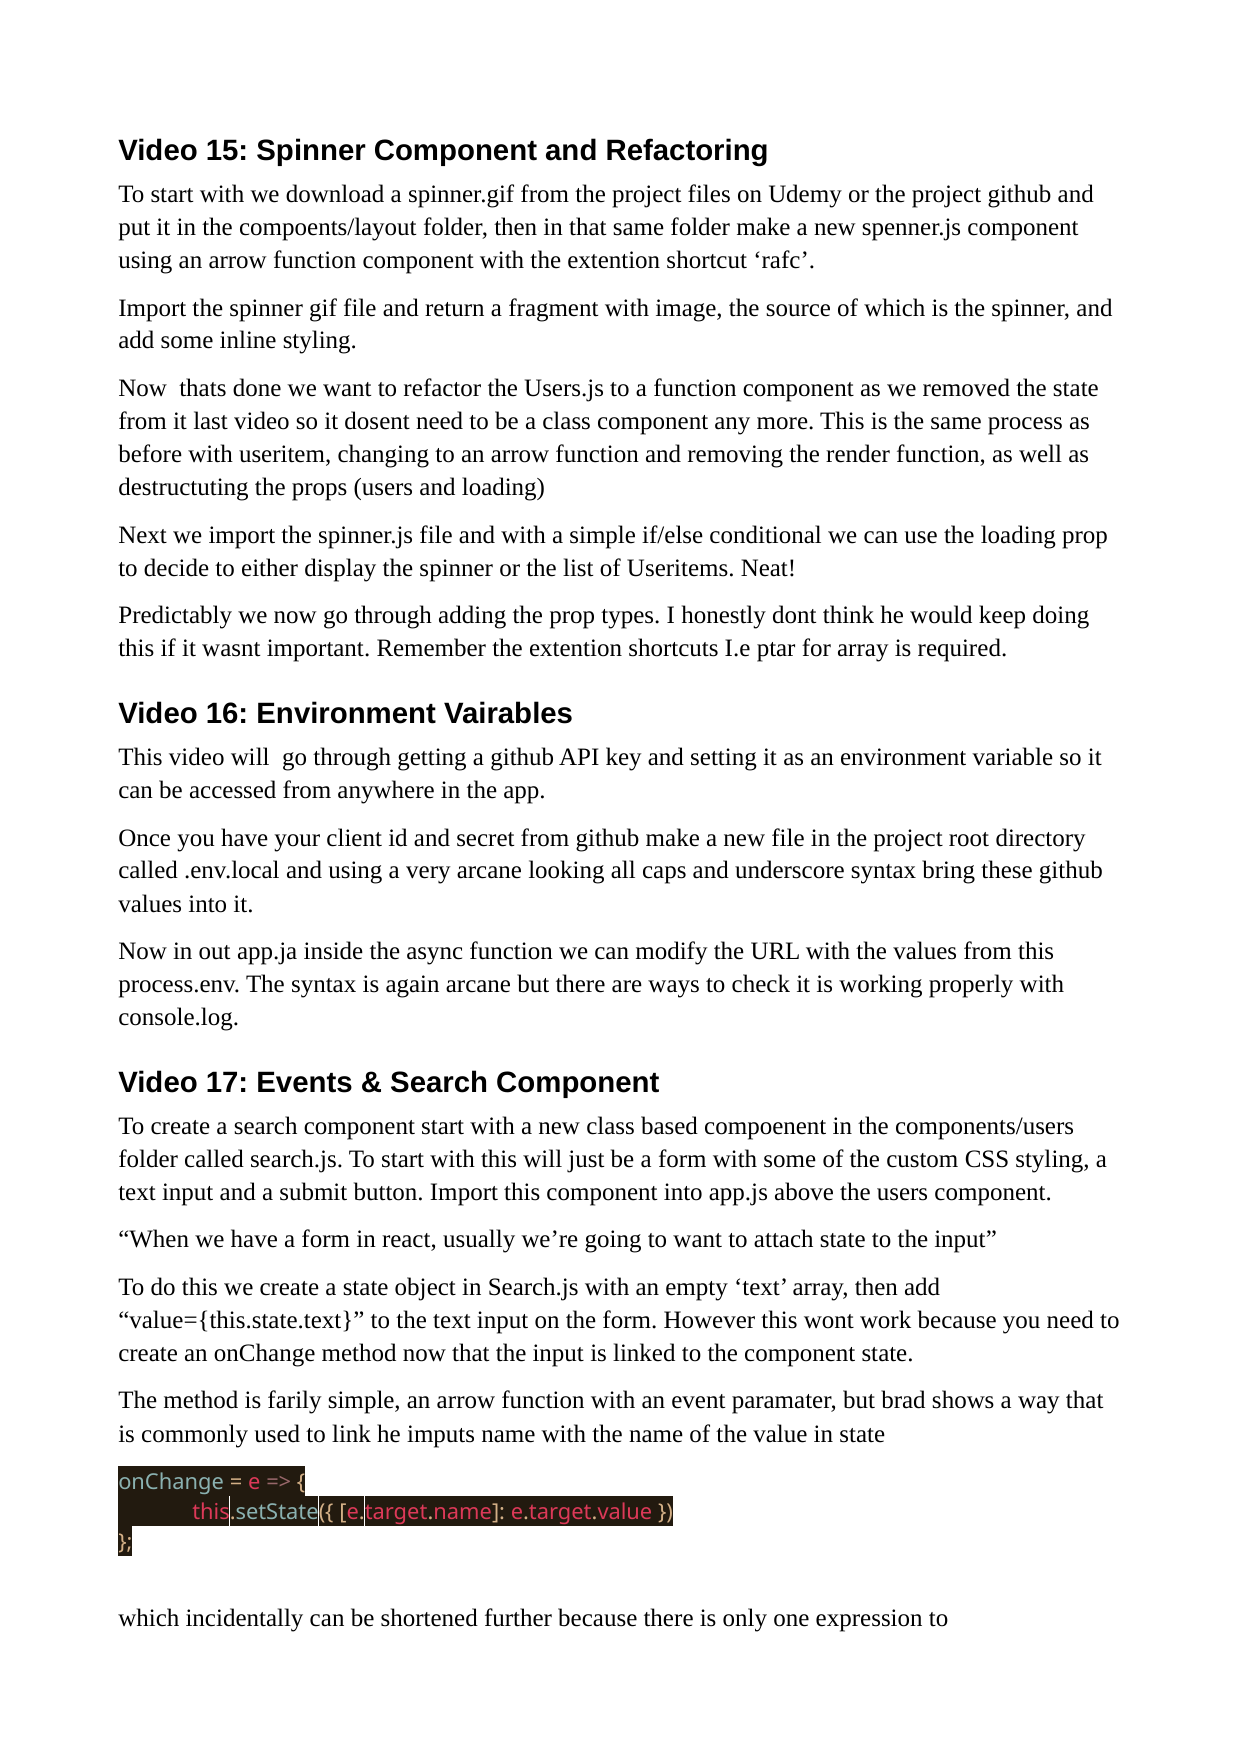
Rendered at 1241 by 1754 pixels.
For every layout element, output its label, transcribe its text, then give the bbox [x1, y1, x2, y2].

text This video will go through getting a github API key and setting it as an environment variable so it can be accessed from anywhere in the app. [118, 742, 1122, 804]
text Now in out app.ja inside the async function we can modify the URL with the values from this process.env. The syntax is again arcane but there are ways to check it is working properly with console.log. [118, 936, 1122, 1031]
text Import the spinner gif file and return a fragment with image, the source of which is the spinner, and add some inline styling. [118, 293, 1122, 354]
text Next we import the spinner.js file and with a simple if/else conditional we can use the loading prop to decide to either display the spinner or the list of Useritems. Neat! [118, 520, 1122, 582]
text “When we have a form in react, usually we’re going to want to attach state to the input” [118, 1224, 1122, 1253]
text Predictably we now go through adding the prop types. I honestly dont think he would keep doing this if it wasnt important. Remember the extention shortcuts I.e ptar for array is required. [118, 601, 1122, 662]
text onChange = e => { [118, 1466, 1122, 1496]
text Now thats done we want to refactor the Users.js to a function component as we removed the state from it last video so it dosent need to be a class component any more. This is the same process as before with useritem, changing to an arrow function and removing the render function, as well as destructuting the props (users and loading) [118, 373, 1122, 501]
text To start with we download a spinner.gif from the project files on Udemy or the project github and put it in the compoents/layout folder, then in that same folder make a new spenner.js component using an arrow function component with the extention shortcut ‘rafc’. [118, 179, 1122, 274]
subtitle Video 15: Spinner Component and Refactoring [118, 133, 1122, 166]
text To do this we create a state object in Search.js with an empty ‘text’ array, then add “value={this.state.text}” to the text input on the form. However this wont work because you need to create an onChange method now that the input is linked to the component state. [118, 1272, 1122, 1367]
subtitle Video 17: Events & Search Component [118, 1064, 1122, 1098]
text this.setState({ [e.target.name]: e.target.value }) [118, 1496, 1122, 1526]
text To create a search component start with a new class based compoenent in the components/users folder called search.js. To start with this will just be a form with some of the custom CSS styling, a text input and a submit button. Import this component into app.js above the users component. [118, 1111, 1122, 1206]
subtitle Video 16: Environment Vairables [118, 696, 1122, 729]
text The method is farily simple, an arrow function with an event paramater, but brad shows a way that is commonly used to link he imputs name with the name of the value in state [118, 1386, 1122, 1447]
text Once you have your client id and secret from github make a new file in the project root directory called .env.local and using a very arcane looking all caps and underscore syntax bring these github values into it. [118, 823, 1122, 917]
text }; [118, 1526, 1122, 1556]
text which incidentally can be shortened further because there is only one expression to [118, 1603, 1122, 1632]
